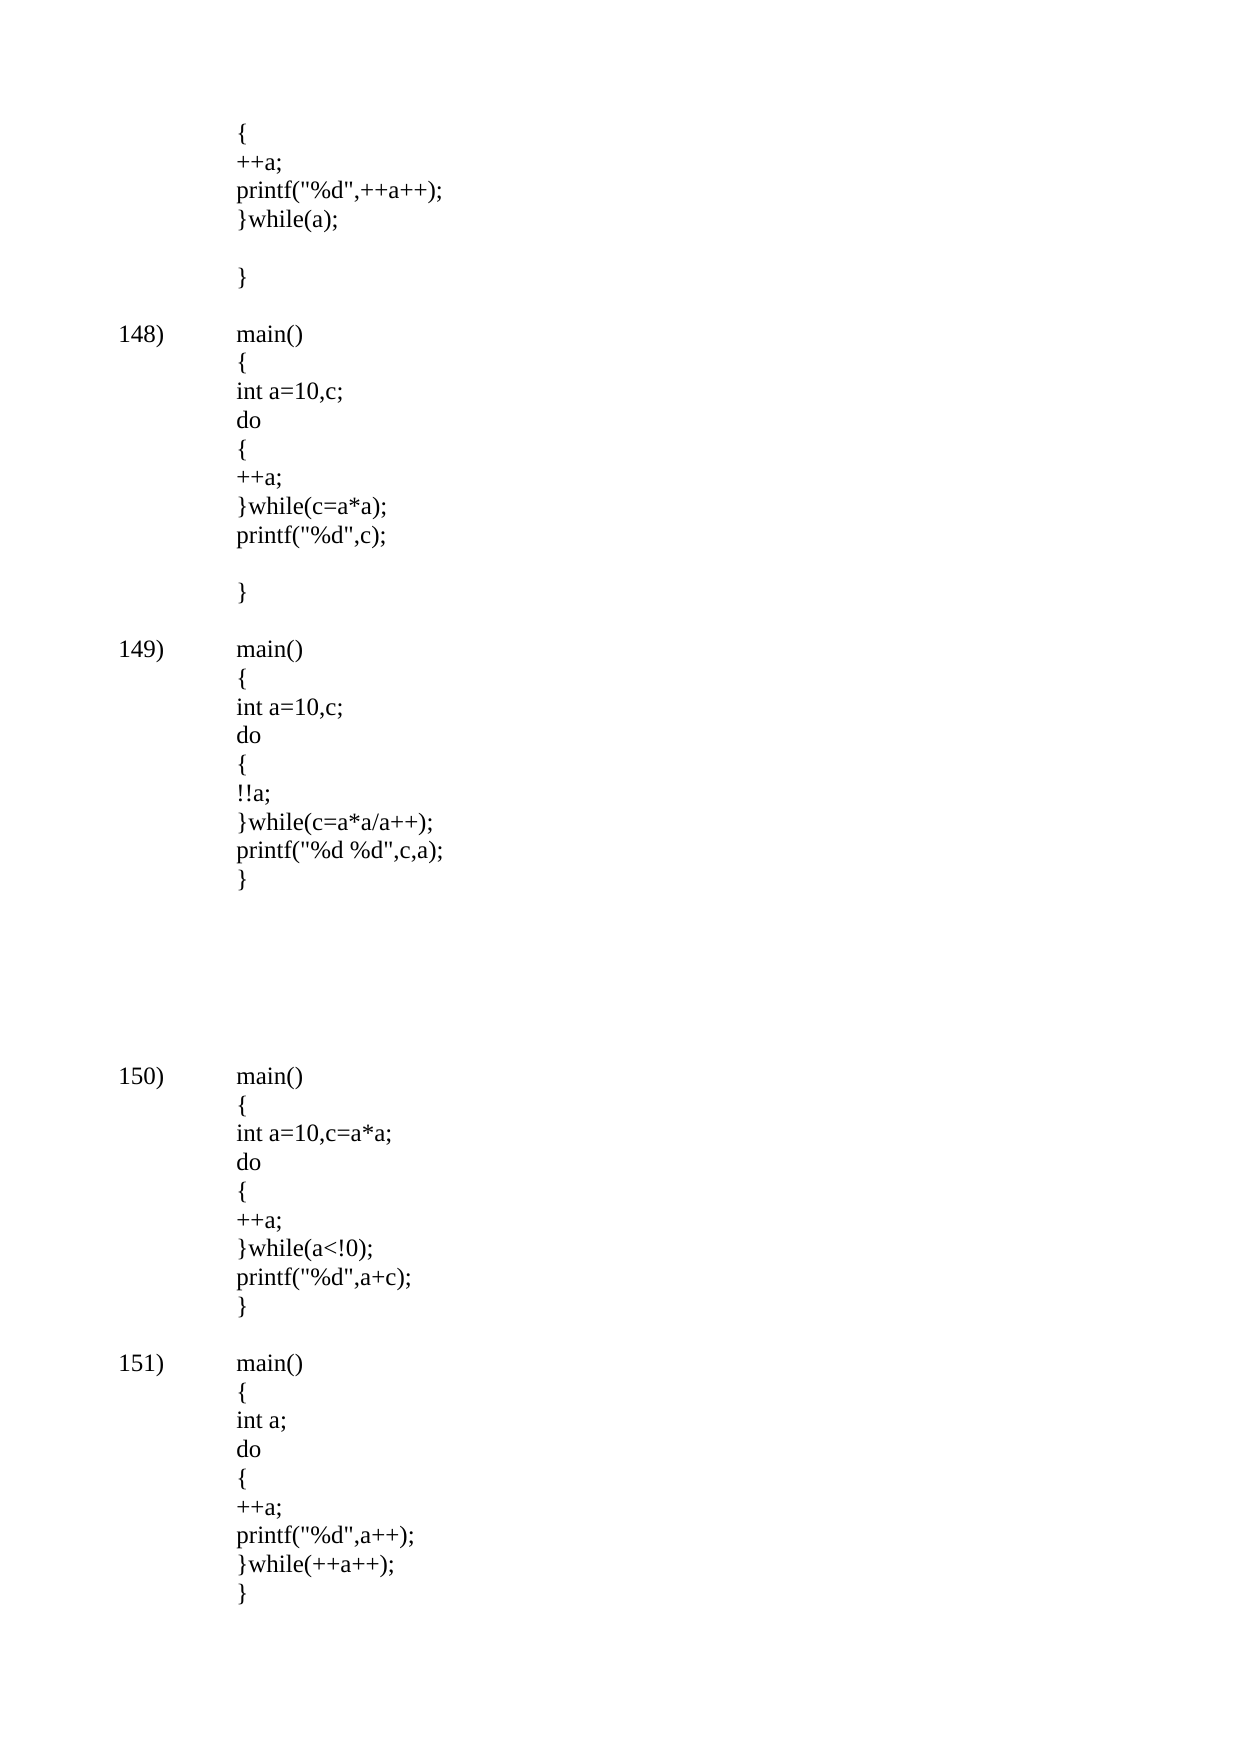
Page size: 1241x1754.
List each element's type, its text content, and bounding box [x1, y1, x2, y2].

text printf("%d",a+c); [118, 1262, 1122, 1291]
text int a=10,c; [118, 692, 1122, 720]
text }while(c=a*a); [118, 491, 1122, 520]
text do [118, 720, 1122, 749]
text do [118, 1147, 1122, 1176]
text printf("%d",c); [118, 520, 1122, 549]
text { [118, 749, 1122, 778]
text ++a; [118, 1205, 1122, 1233]
text { [118, 118, 1122, 147]
text 149) main() [118, 634, 1122, 663]
text { [118, 1377, 1122, 1405]
text int a=10,c; [118, 376, 1122, 405]
text { [118, 663, 1122, 692]
text ++a; [118, 147, 1122, 176]
text 150) main() [118, 1061, 1122, 1090]
text { [118, 434, 1122, 462]
text } [118, 864, 1122, 893]
text do [118, 1434, 1122, 1463]
text !!a; [118, 778, 1122, 807]
text ++a; [118, 1492, 1122, 1520]
text do [118, 405, 1122, 434]
text } [118, 577, 1122, 606]
text { [118, 1463, 1122, 1492]
text }while(a<!0); [118, 1233, 1122, 1262]
text } [118, 1291, 1122, 1320]
text { [118, 1090, 1122, 1118]
text } [118, 1578, 1122, 1607]
text printf("%d %d",c,a); [118, 835, 1122, 864]
text }while(a); [118, 204, 1122, 233]
text }while(++a++); [118, 1549, 1122, 1578]
text }while(c=a*a/a++); [118, 807, 1122, 835]
text int a; [118, 1405, 1122, 1434]
text { [118, 347, 1122, 376]
text ++a; [118, 462, 1122, 491]
text int a=10,c=a*a; [118, 1118, 1122, 1147]
text 148) main() [118, 319, 1122, 347]
text } [118, 262, 1122, 291]
text printf("%d",++a++); [118, 176, 1122, 204]
text { [118, 1176, 1122, 1205]
text 151) main() [118, 1348, 1122, 1377]
text printf("%d",a++); [118, 1520, 1122, 1549]
